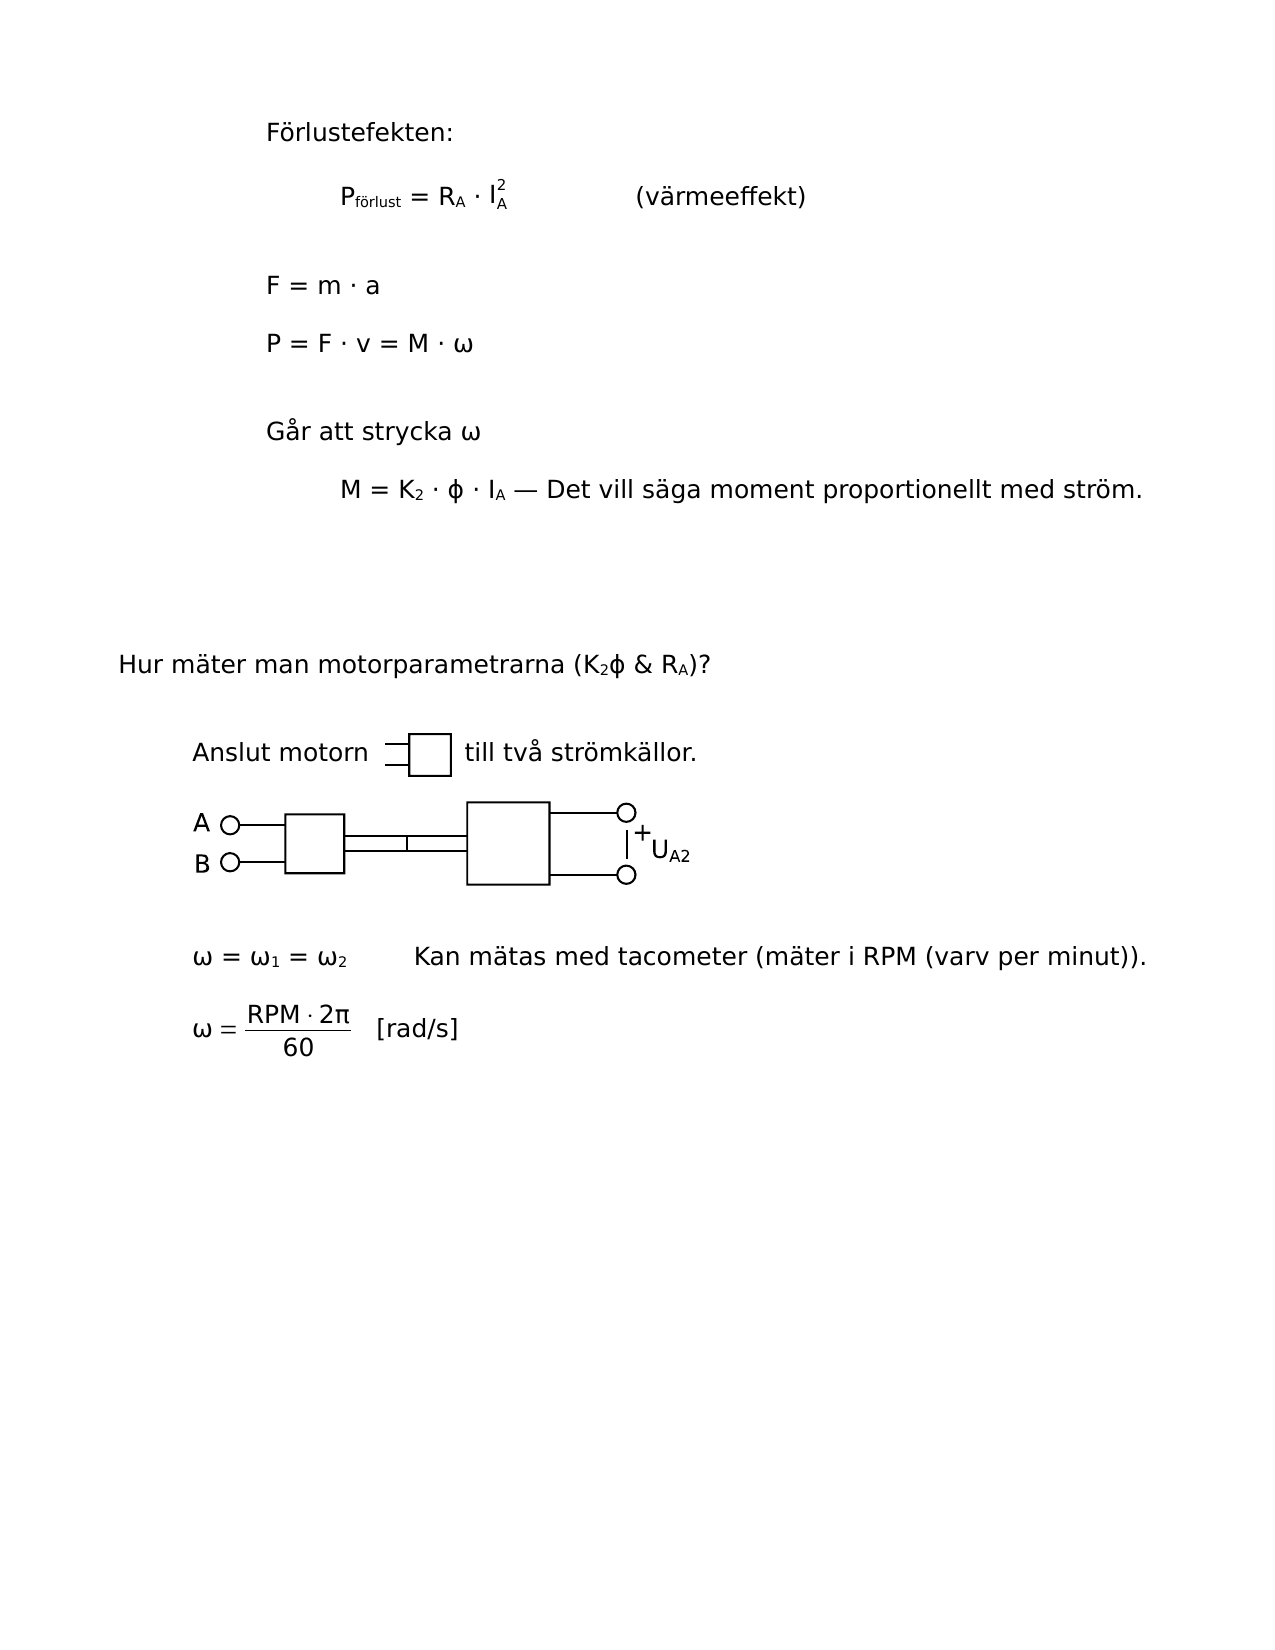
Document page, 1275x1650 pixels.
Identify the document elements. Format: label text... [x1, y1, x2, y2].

text Förlustefekten: [118, 118, 1157, 147]
text ω = ω1 = ω2 Kan mätas med tacometer (mäter i RPM (varv per minut)). [118, 942, 1157, 971]
text [411, 738, 449, 767]
text till två strömkällor. [452, 738, 1157, 767]
text M = K2 ⋅ ϕ ⋅ IA — Det vill säga moment proportionellt med ström. [118, 475, 1157, 504]
text F = m ⋅ a [118, 271, 1157, 300]
text Anslut motorn [118, 738, 408, 767]
text Pförlust = RA ⋅ (värmeeffekt) [118, 176, 1157, 213]
text P = F ⋅ v = M ⋅ ω [118, 329, 1157, 359]
text Hur mäter man motorparametrarna (K2ϕ & RA)? [118, 650, 1157, 679]
text Går att strycka ω [118, 417, 1157, 446]
